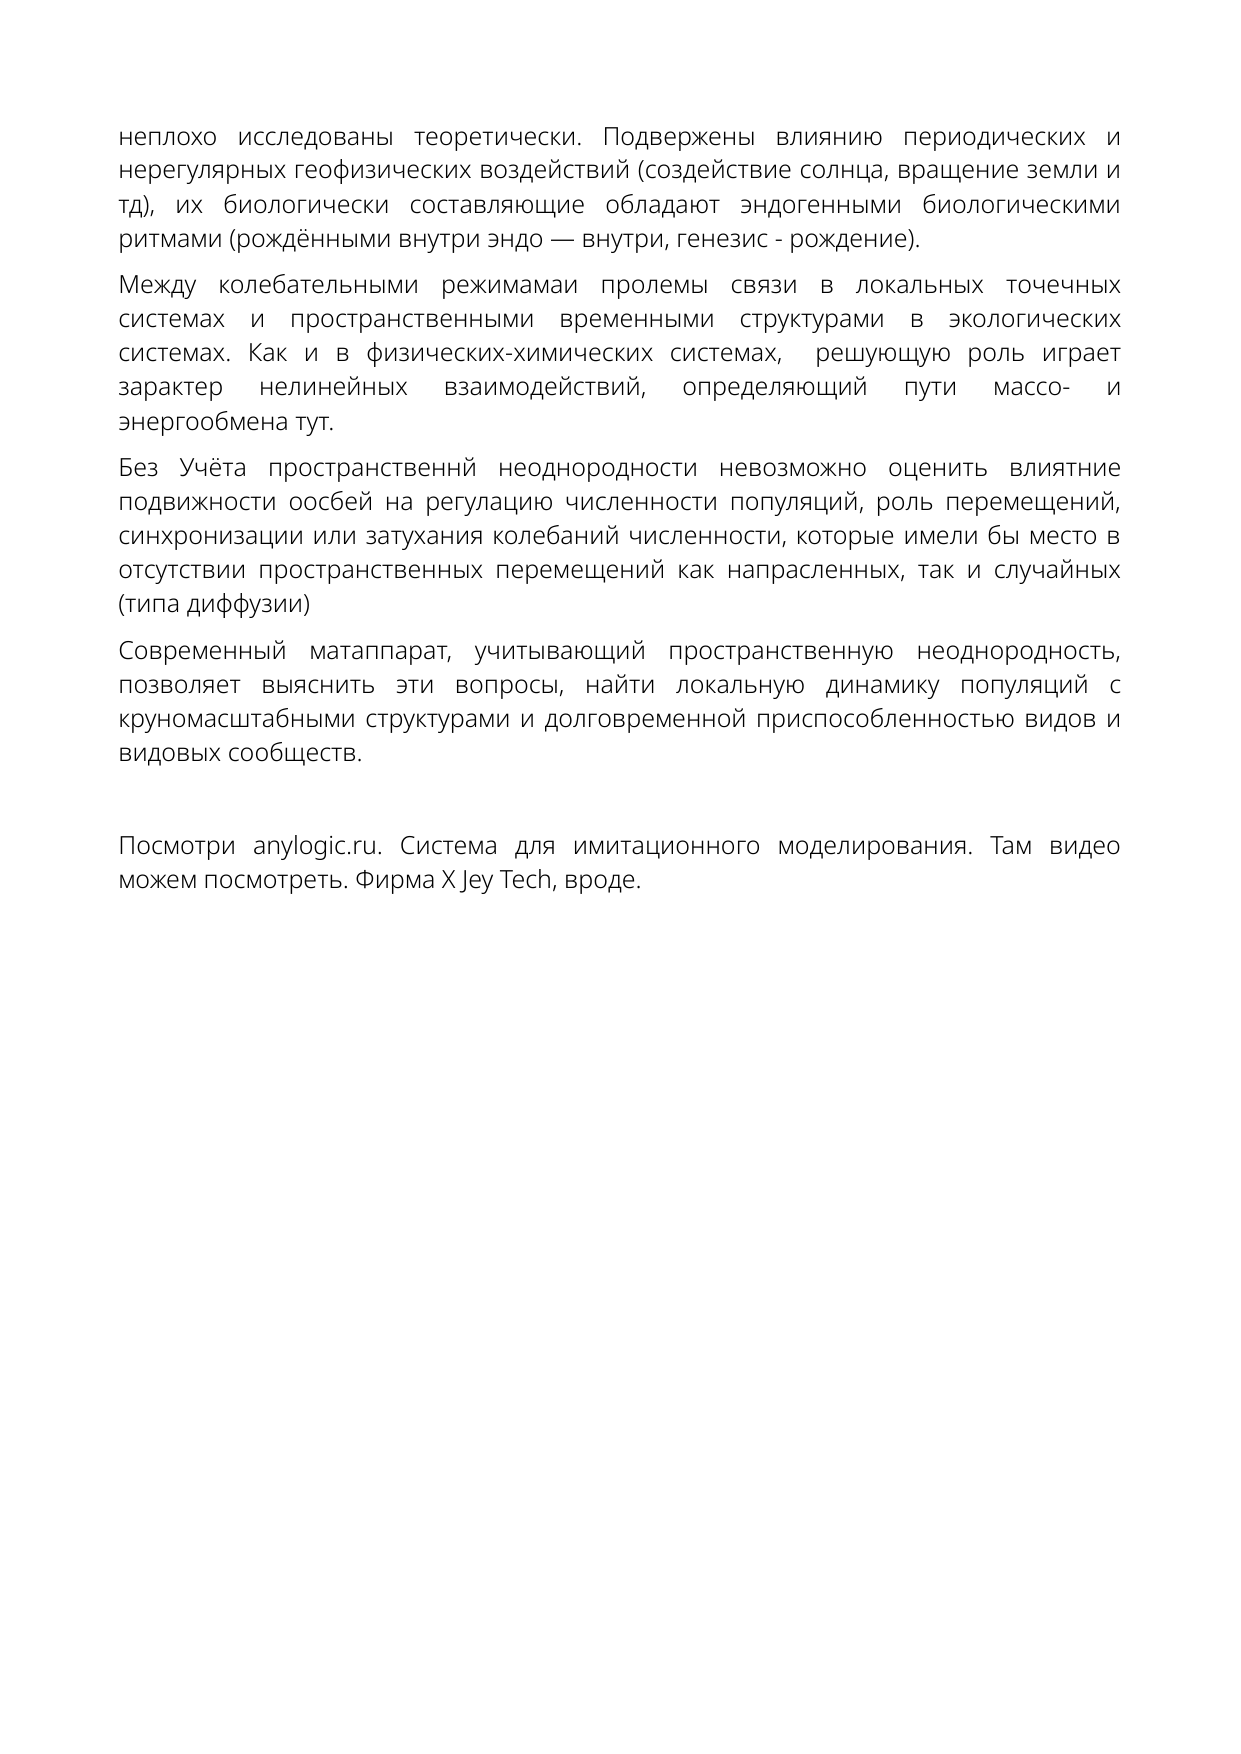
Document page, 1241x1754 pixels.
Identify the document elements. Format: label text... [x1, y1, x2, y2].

text Без Учёта пространственнй неоднородности невозможно оценить влиятние подвижности оосбей на регулацию численности популяций, роль перемещений, синхронизации или затухания колебаний численности, которые имели бы место в отсутствии пространственных перемещений как напрасленных, так и случайных (типа диффузии) [118, 450, 1122, 620]
text Современный матаппарат, учитывающий пространственную неоднородность, позволяет выяснить эти вопросы, найти локальную динамику популяций с круномасштабными структурами и долговременной приспособленностью видов и видовых сообществ. [118, 632, 1122, 769]
text неплохо исследованы теоретически. Подвержены влиянию периодических и нерегулярных геофизических воздействий (создействие солнца, вращение земли и тд), их биологически составляющие обладают эндогенными биологическими ритмами (рождёнными внутри эндо — внутри, генезис - рождение). [118, 118, 1122, 254]
text Между колебательными режимамаи пролемы связи в локальных точечных системах и пространственными временными структурами в экологических системах. Как и в физических-химических системах, решующую роль играет зарактер нелинейных взаимодействий, определяющий пути массо- и энергообмена тут. [118, 267, 1122, 437]
text Посмотри anylogic.ru. Система для имитационного моделирования. Там видео можем посмотреть. Фирма X Jey Tech, вроде. [118, 828, 1122, 896]
